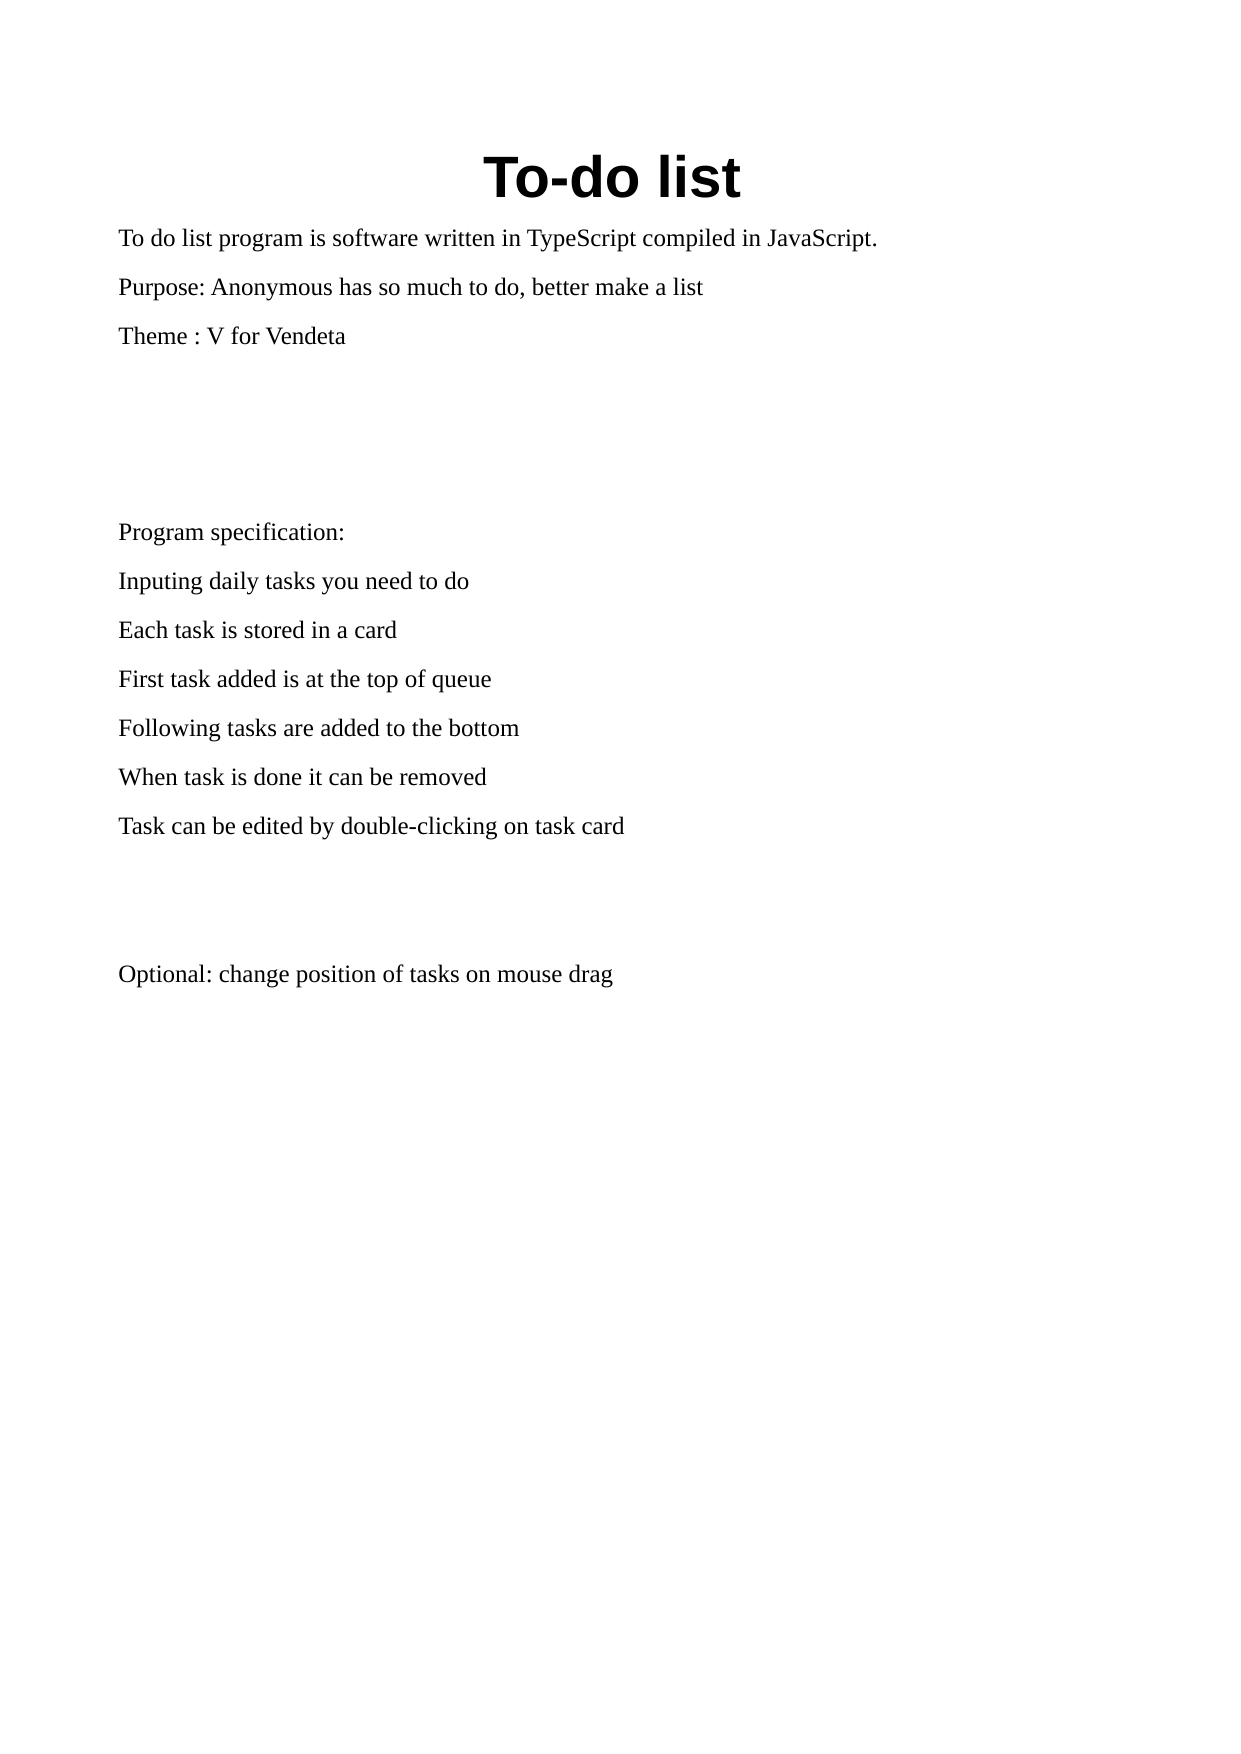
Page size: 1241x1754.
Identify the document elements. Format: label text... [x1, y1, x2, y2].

text Inputing daily tasks you need to do [118, 566, 1122, 595]
text When task is done it can be removed [118, 762, 1122, 791]
text First task added is at the top of queue [118, 664, 1122, 693]
text Task can be edited by double-clicking on task card [118, 811, 1122, 840]
text Purpose: Anonymous has so much to do, better make a list [118, 272, 1122, 301]
text To do list program is software written in TypeScript compiled in JavaScript. [118, 223, 1122, 251]
text Optional: change position of tasks on mouse drag [118, 959, 1122, 987]
text Following tasks are added to the bottom [118, 713, 1122, 742]
title To-do list [118, 143, 1122, 210]
text Theme : V for Vendeta [118, 321, 1122, 349]
text Each task is stored in a card [118, 615, 1122, 644]
text Program specification: [118, 517, 1122, 546]
